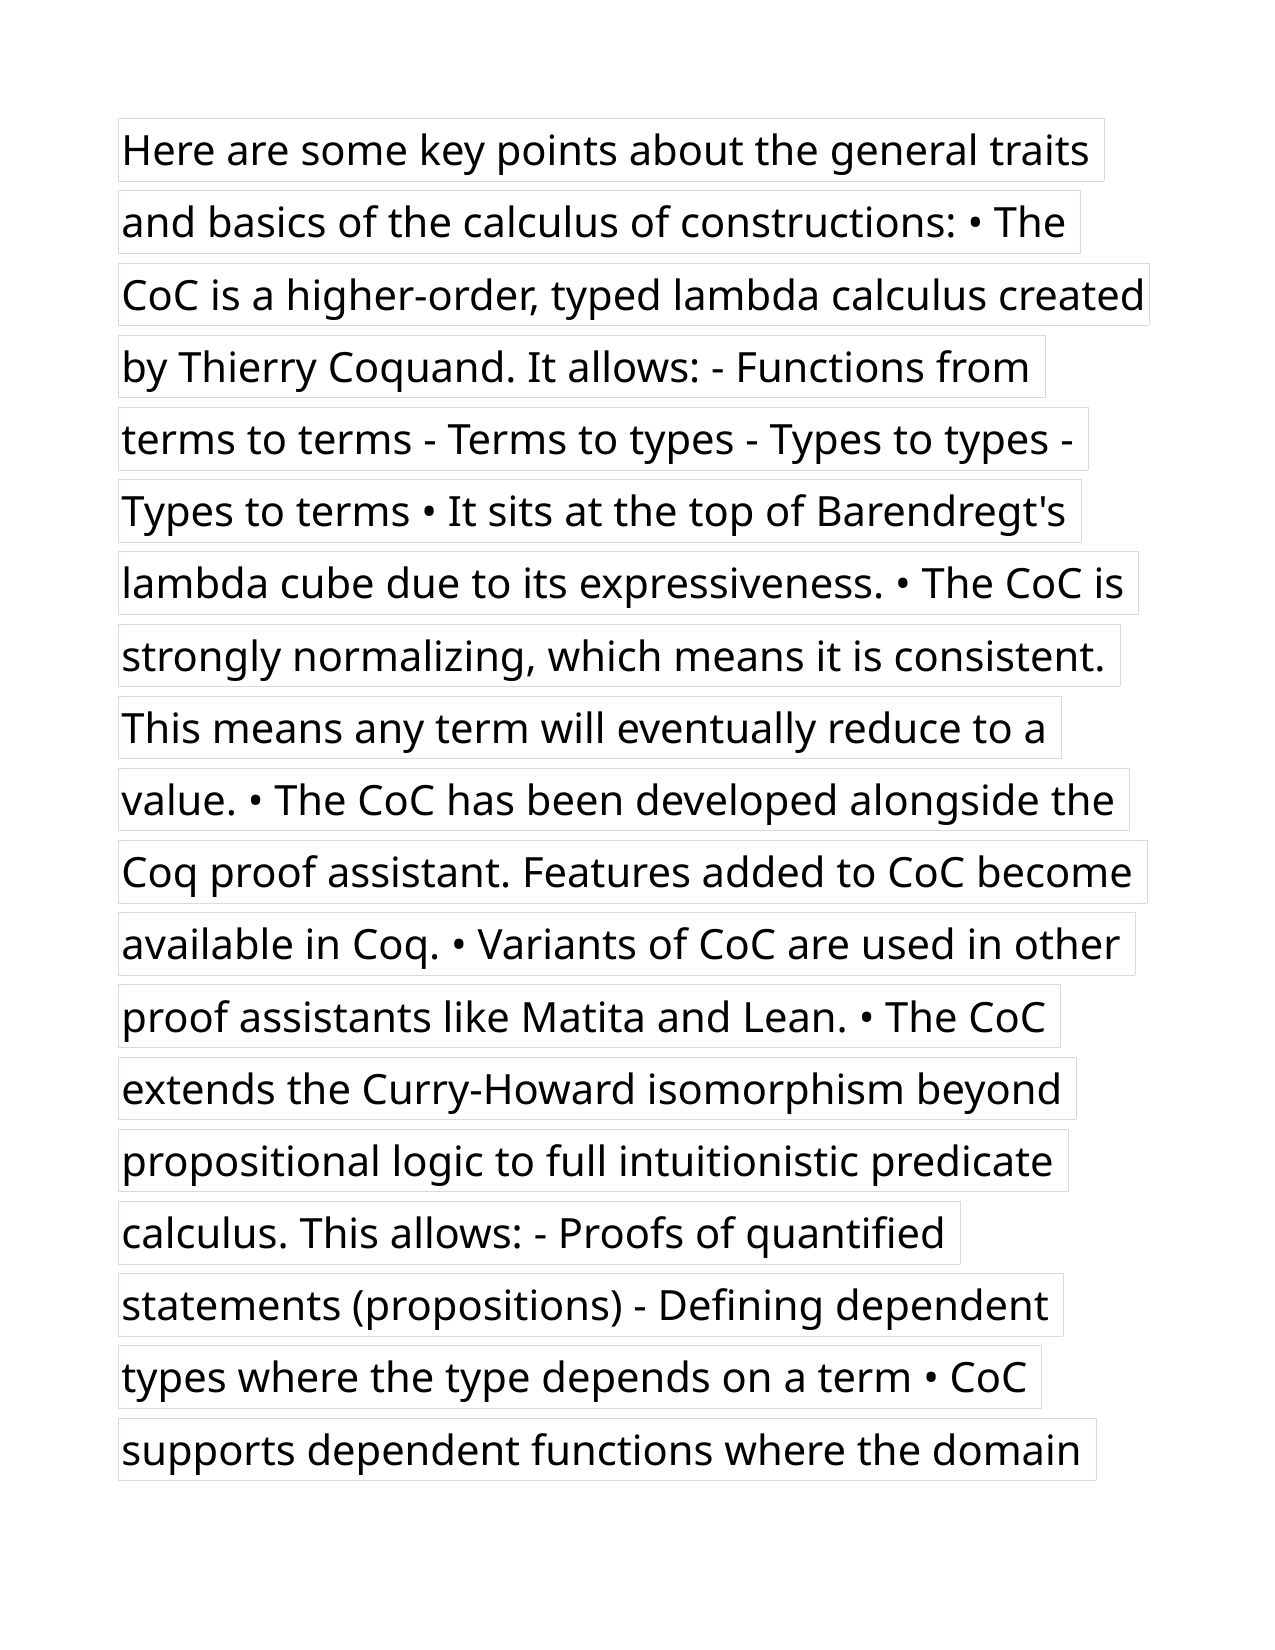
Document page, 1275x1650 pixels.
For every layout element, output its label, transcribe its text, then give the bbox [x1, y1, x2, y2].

text Here are some key points about the general traits and basics of the calculus of constructions: • The CoC is a higher-order, typed lambda calculus created by Thierry Coquand. It allows: - Functions from terms to terms - Terms to types - Types to types - Types to terms • It sits at the top of Barendregt's lambda cube due to its expressiveness. • The CoC is strongly normalizing, which means it is consistent. This means any term will eventually reduce to a value. • The CoC has been developed alongside the Coq proof assistant. Features added to CoC become available in Coq. • Variants of CoC are used in other proof assistants like Matita and Lean. • The CoC extends the Curry-Howard isomorphism beyond propositional logic to full intuitionistic predicate calculus. This allows: - Proofs of quantified statements (propositions) - Defining dependent types where the type depends on a term • CoC supports dependent functions where the domain [118, 118, 1157, 1480]
